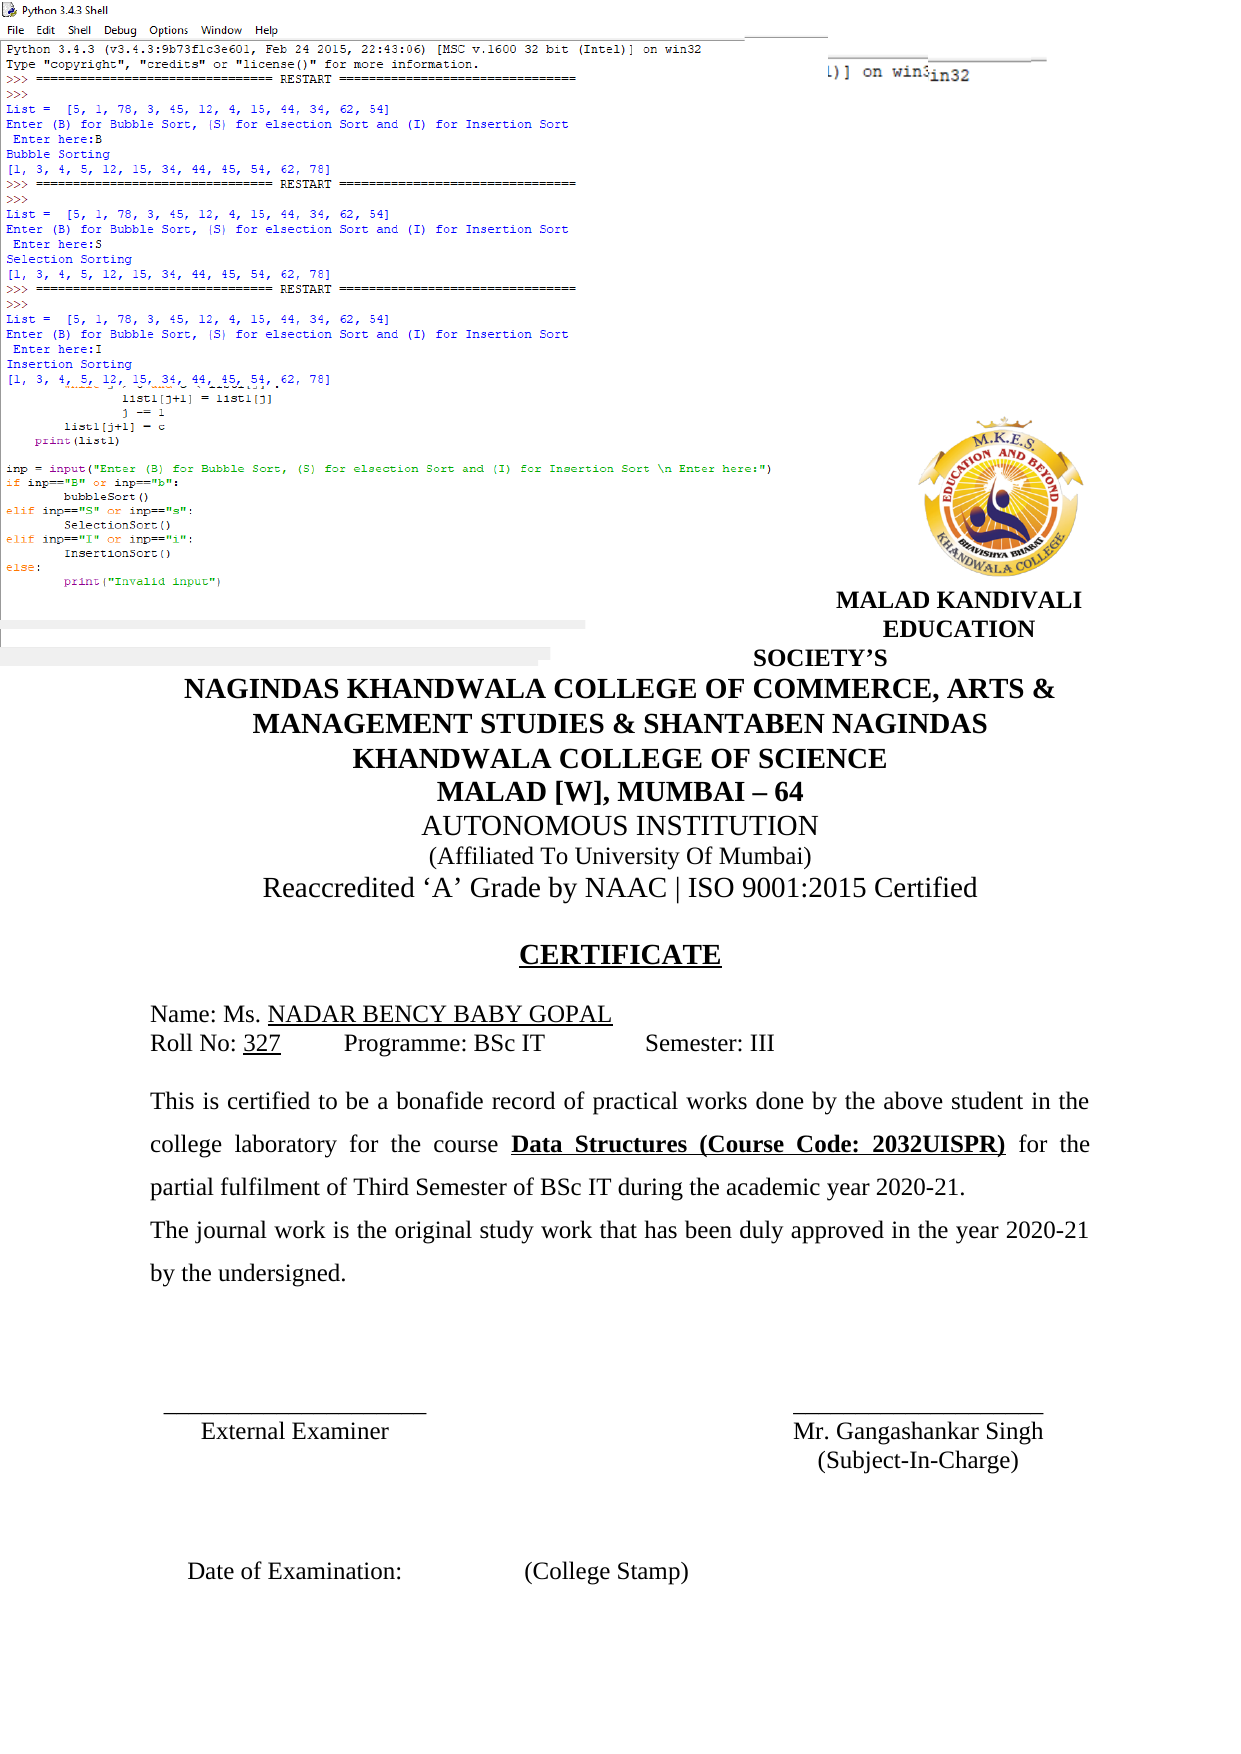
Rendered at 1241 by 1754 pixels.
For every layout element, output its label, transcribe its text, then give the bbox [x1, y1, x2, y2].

table_cell Date of Examination: [139, 1556, 451, 1587]
table_header _____________________ External Examiner [139, 1388, 451, 1556]
picture [911, 408, 1089, 586]
text Roll No: 327 Programme: BSc IT Semester: III [150, 1028, 1090, 1057]
picture [0, 0, 828, 666]
table_cell (College Stamp) [451, 1556, 762, 1587]
text MALAD [W], MUMBAI – 64 [150, 774, 1090, 808]
text Name: Ms. NADAR BENCY BABY GOPAL [150, 999, 1090, 1028]
table_header ____________________ Mr. Gangashankar Singh (Subject-In-Charge) [762, 1388, 1074, 1556]
text NAGINDAS KHANDWALA COLLEGE OF COMMERCE, ARTS & MANAGEMENT STUDIES & SHANTABEN NAGINDAS KHANDWALA COLLEGE OF SCIENCE [150, 672, 1090, 774]
text CERTIFICATE [150, 937, 1090, 971]
text AUTONOMOUS INSTITUTION [150, 808, 1090, 841]
text MALAD KANDIVALI EDUCATION SOCIETY’S [150, 585, 1090, 672]
text Reaccredited ‘A’ Grade by NAAC | ISO 9001:2015 Certified [150, 870, 1090, 904]
text The journal work is the original study work that has been duly approved in the year 2020-21 by the undersigned. [150, 1215, 1090, 1287]
table_header [451, 1388, 762, 1556]
text (Affiliated To University Of Mumbai) [150, 841, 1090, 870]
table_cell [762, 1556, 1074, 1587]
text This is certified to be a bonafide record of practical works done by the above student in the college laboratory for the course Data Structures (Course Code: 2032UISPR) for the partial fulfilment of Third Semester of BSc IT during the academic year 2020-21. [150, 1086, 1090, 1201]
